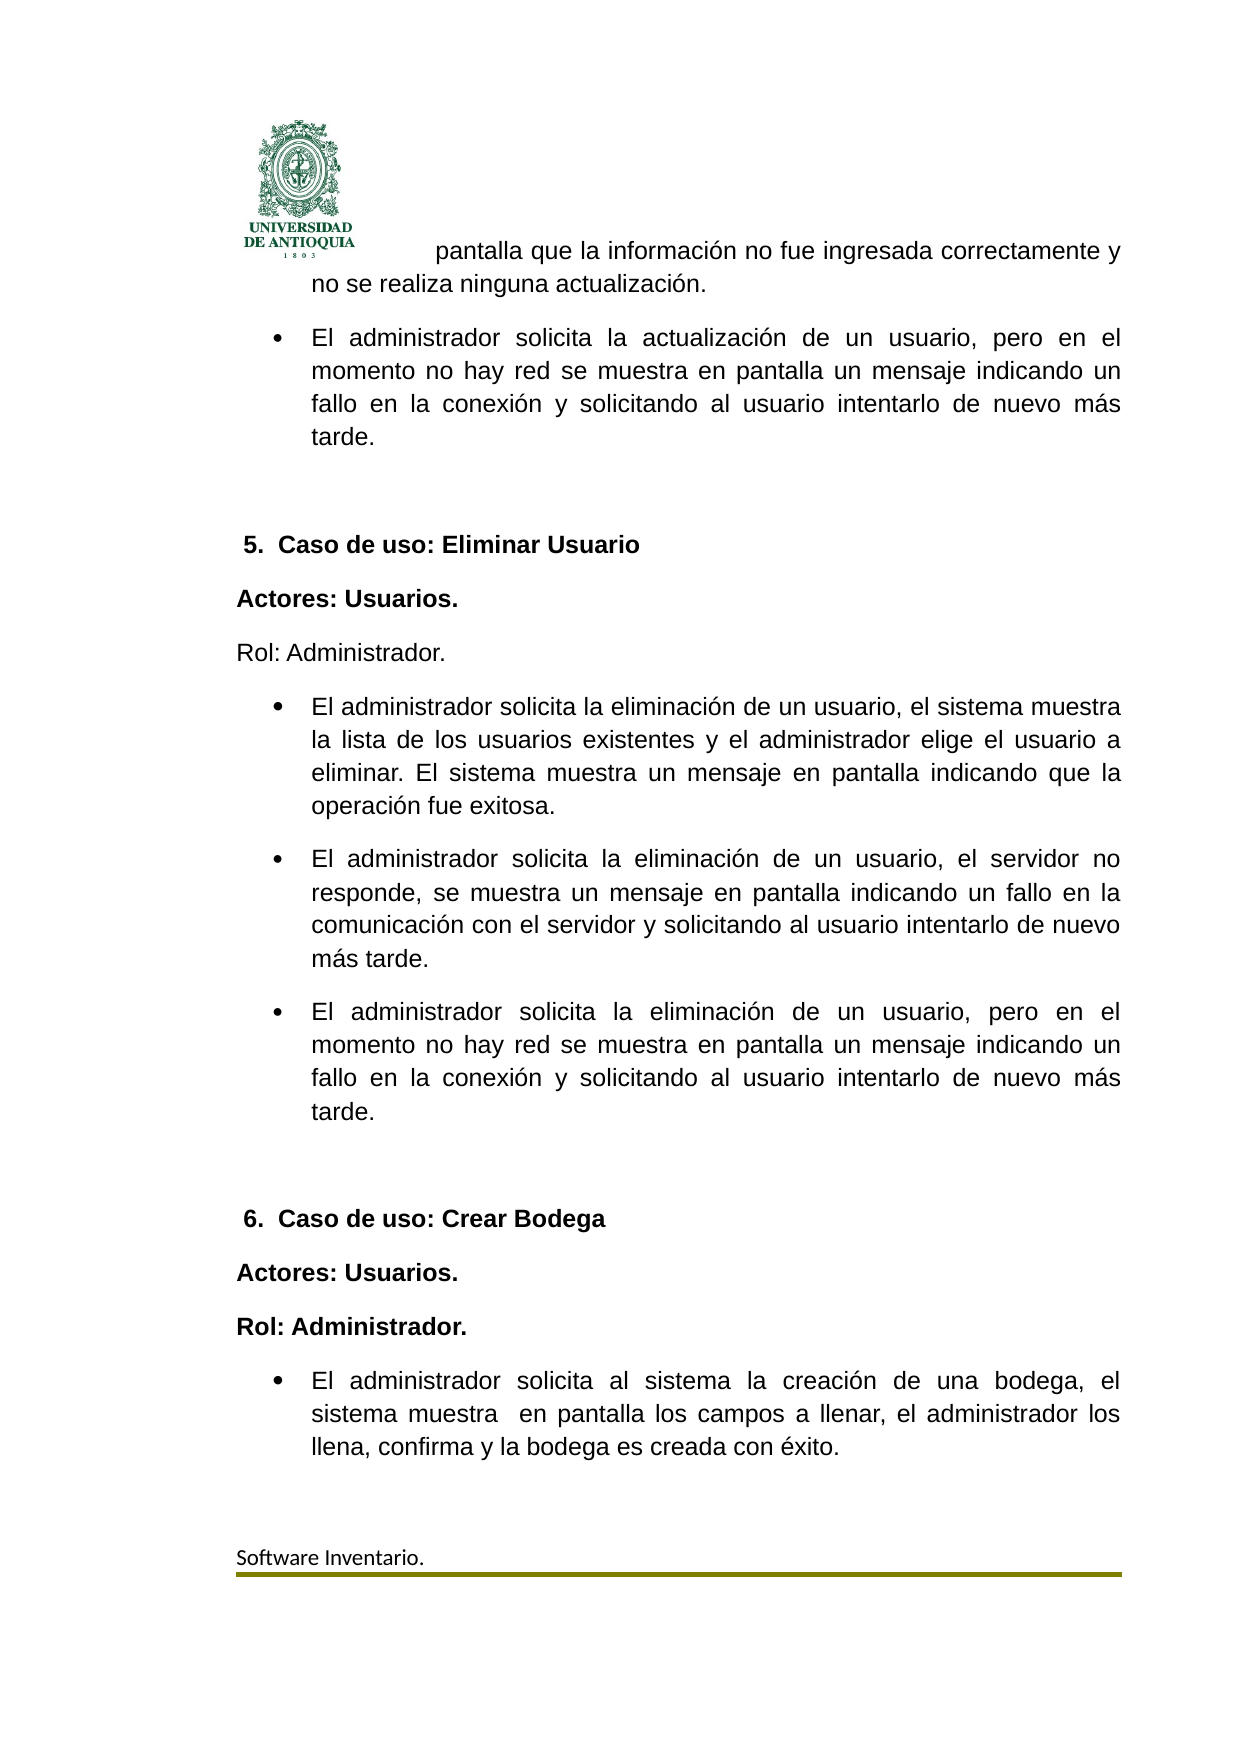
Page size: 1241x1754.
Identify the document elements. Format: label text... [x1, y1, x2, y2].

list El administrador solicita la eliminación de un usuario, pero en el momento no hay red se muestra en pantalla un mensaje indicando un fallo en la conexión y solicitando al usuario intentarlo de nuevo más tarde. [274, 997, 1122, 1125]
picture [240, 117, 359, 258]
text 5. Caso de uso: Eliminar Usuario [236, 530, 1122, 559]
list El administrador solicita la eliminación de un usuario, el servidor no responde, se muestra un mensaje en pantalla indicando un fallo en la comunicación con el servidor y solicitando al usuario intentarlo de nuevo más tarde. [274, 844, 1122, 972]
text Actores: Usuarios. [236, 1258, 1122, 1287]
list El administrador solicita la eliminación de un usuario, el sistema muestra la lista de los usuarios existentes y el administrador elige el usuario a eliminar. El sistema muestra un mensaje en pantalla indicando que la operación fue exitosa. [274, 691, 1122, 819]
text Rol: Administrador. [236, 638, 1122, 666]
list pantalla que la información no fue ingresada correctamente y no se realiza ninguna actualización. [274, 236, 1122, 298]
text Actores: Usuarios. [236, 584, 1122, 612]
text 6. Caso de uso: Crear Bodega [236, 1204, 1122, 1233]
list El administrador solicita al sistema la creación de una bodega, el sistema muestra en pantalla los campos a llenar, el administrador los llena, confirma y la bodega es creada con éxito. [274, 1366, 1122, 1461]
list El administrador solicita la actualización de un usuario, pero en el momento no hay red se muestra en pantalla un mensaje indicando un fallo en la conexión y solicitando al usuario intentarlo de nuevo más tarde. [274, 323, 1122, 451]
text Rol: Administrador. [236, 1312, 1122, 1341]
